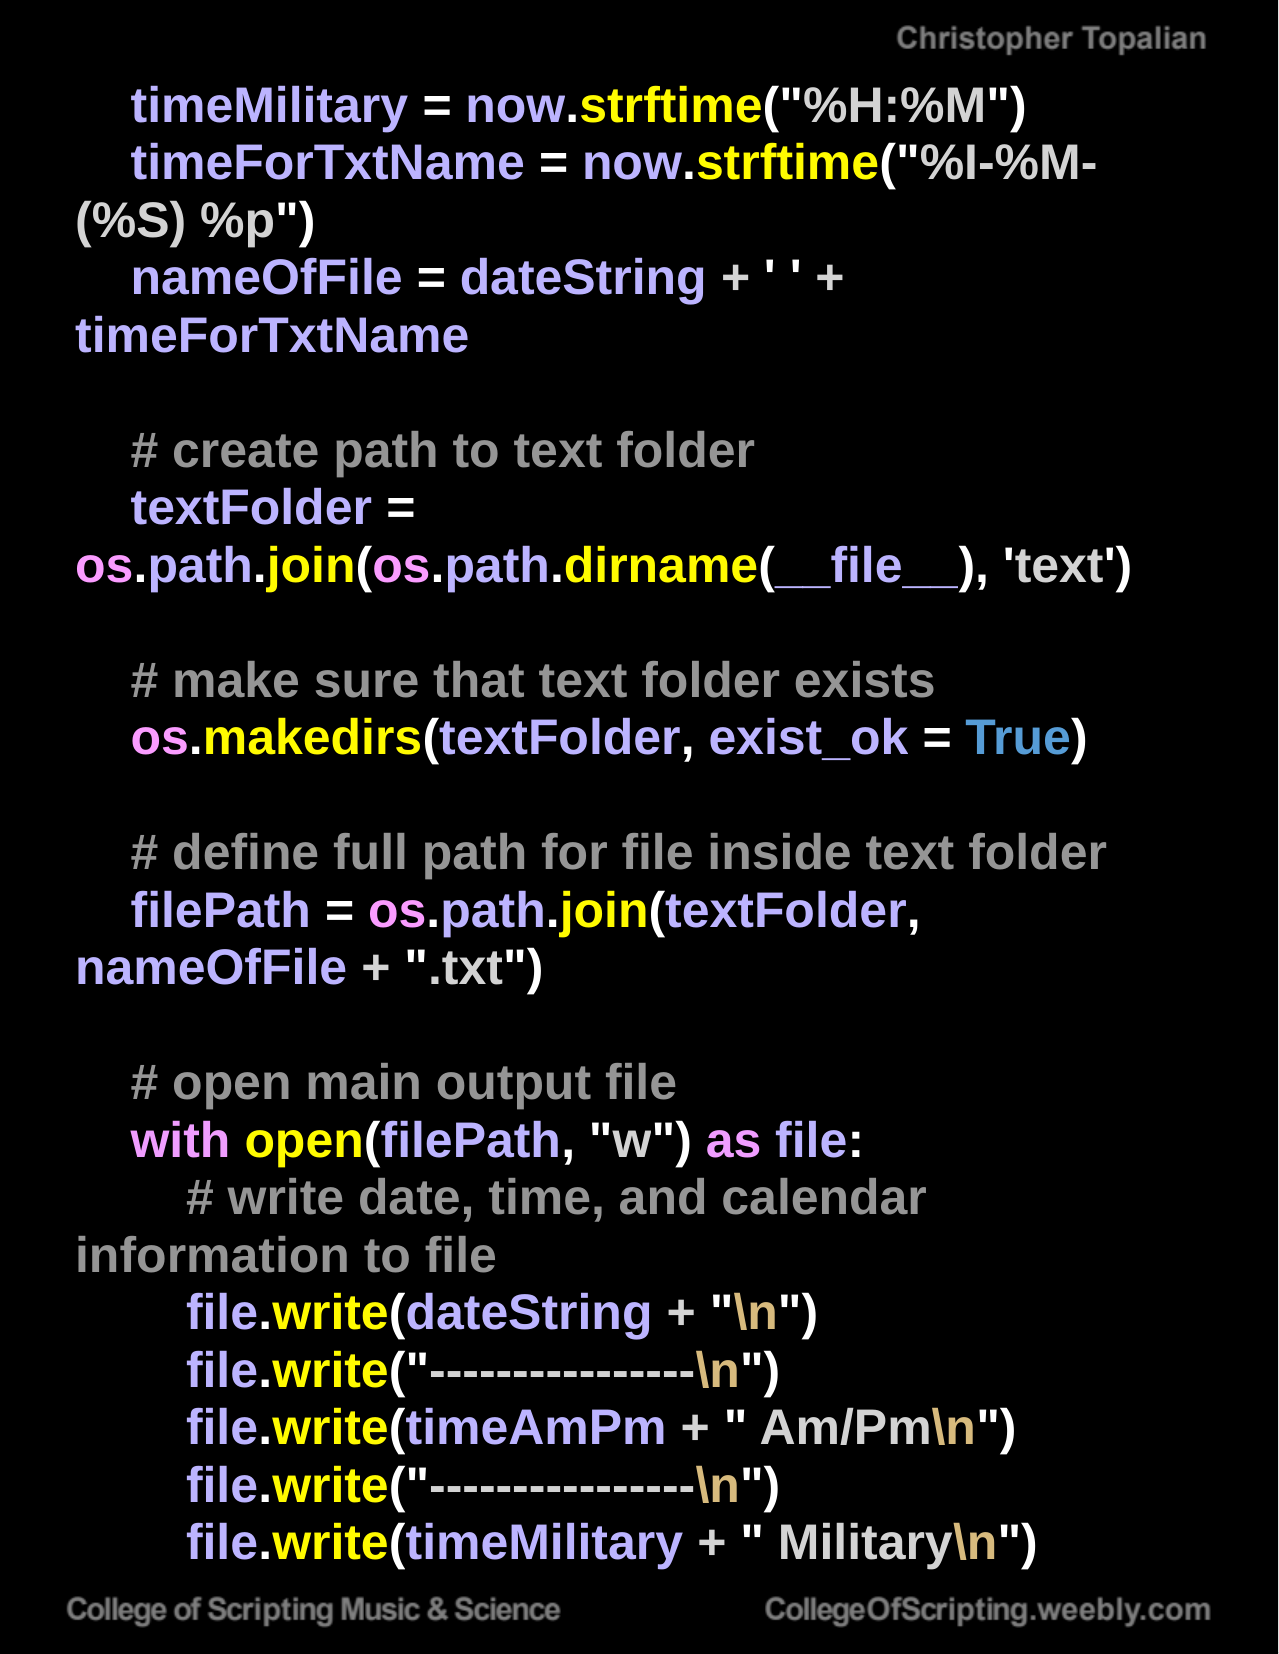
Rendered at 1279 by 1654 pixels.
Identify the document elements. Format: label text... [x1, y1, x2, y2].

text # define full path for file inside text folder [75, 822, 1203, 880]
text # make sure that text folder exists [75, 650, 1203, 707]
text timeForTxtName = now.strftime("%I-%M-(%S) %p") [75, 132, 1203, 247]
text nameOfFile = dateString + ' ' + timeForTxtName [75, 247, 1203, 362]
text file.write(timeAmPm + " Am/Pm\n") [75, 1397, 1203, 1455]
text file.write("----------------\n") [75, 1455, 1203, 1512]
text # write date, time, and calendar information to file [75, 1167, 1203, 1282]
text textFolder = os.path.join(os.path.dirname(__file__), 'text') [75, 477, 1203, 592]
text # open main output file [75, 1052, 1203, 1110]
text timeMilitary = now.strftime("%H:%M") [75, 75, 1203, 132]
text with open(filePath, "w") as file: [75, 1110, 1203, 1167]
text file.write(dateString + "\n") [75, 1282, 1203, 1340]
text os.makedirs(textFolder, exist_ok = True) [75, 707, 1203, 765]
text file.write("----------------\n") [75, 1340, 1203, 1397]
text filePath = os.path.join(textFolder, nameOfFile + ".txt") [75, 880, 1203, 995]
text # create path to text folder [75, 420, 1203, 477]
text file.write(timeMilitary + " Military\n") [75, 1512, 1203, 1570]
